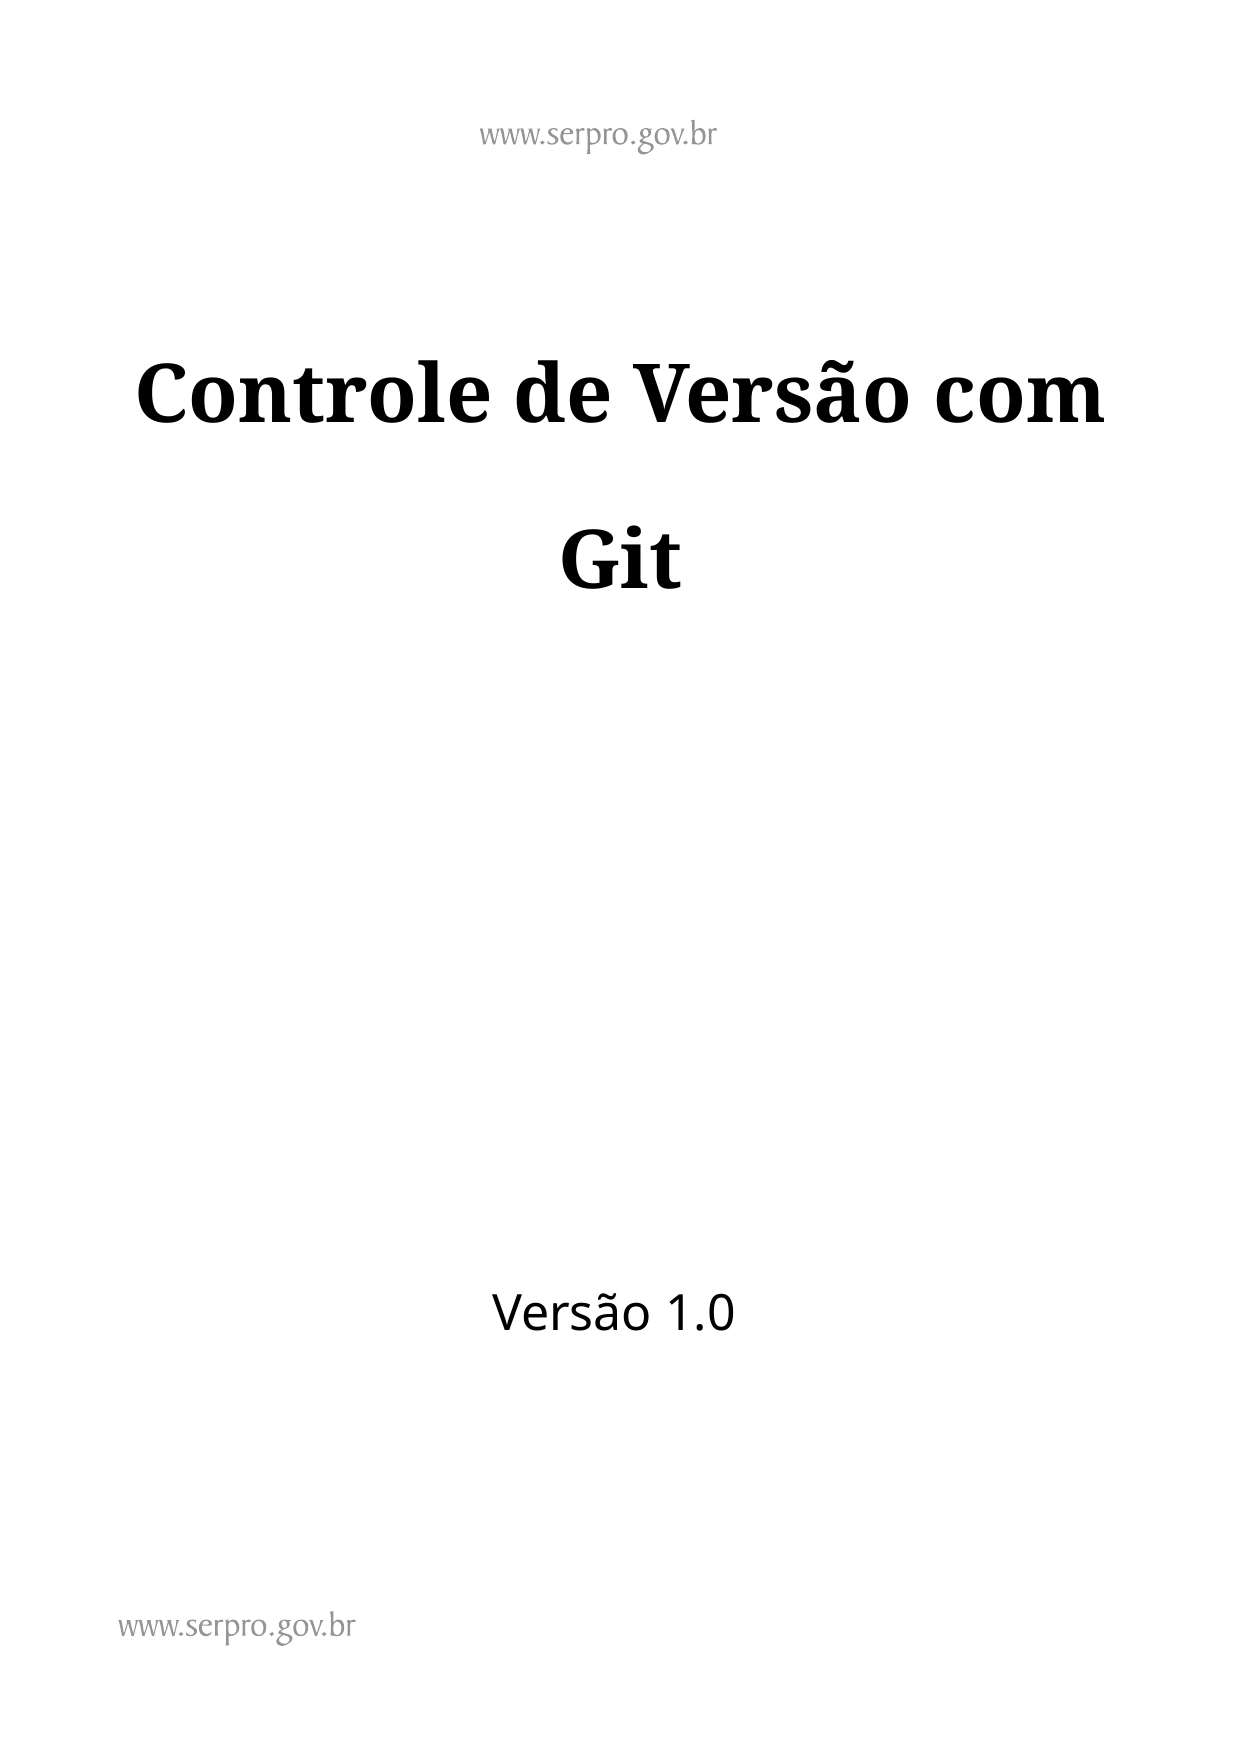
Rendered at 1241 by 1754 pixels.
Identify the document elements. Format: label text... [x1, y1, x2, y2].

text Controle de Versão com Git [118, 336, 1122, 612]
text Versão 1.0 [105, 1277, 1122, 1345]
